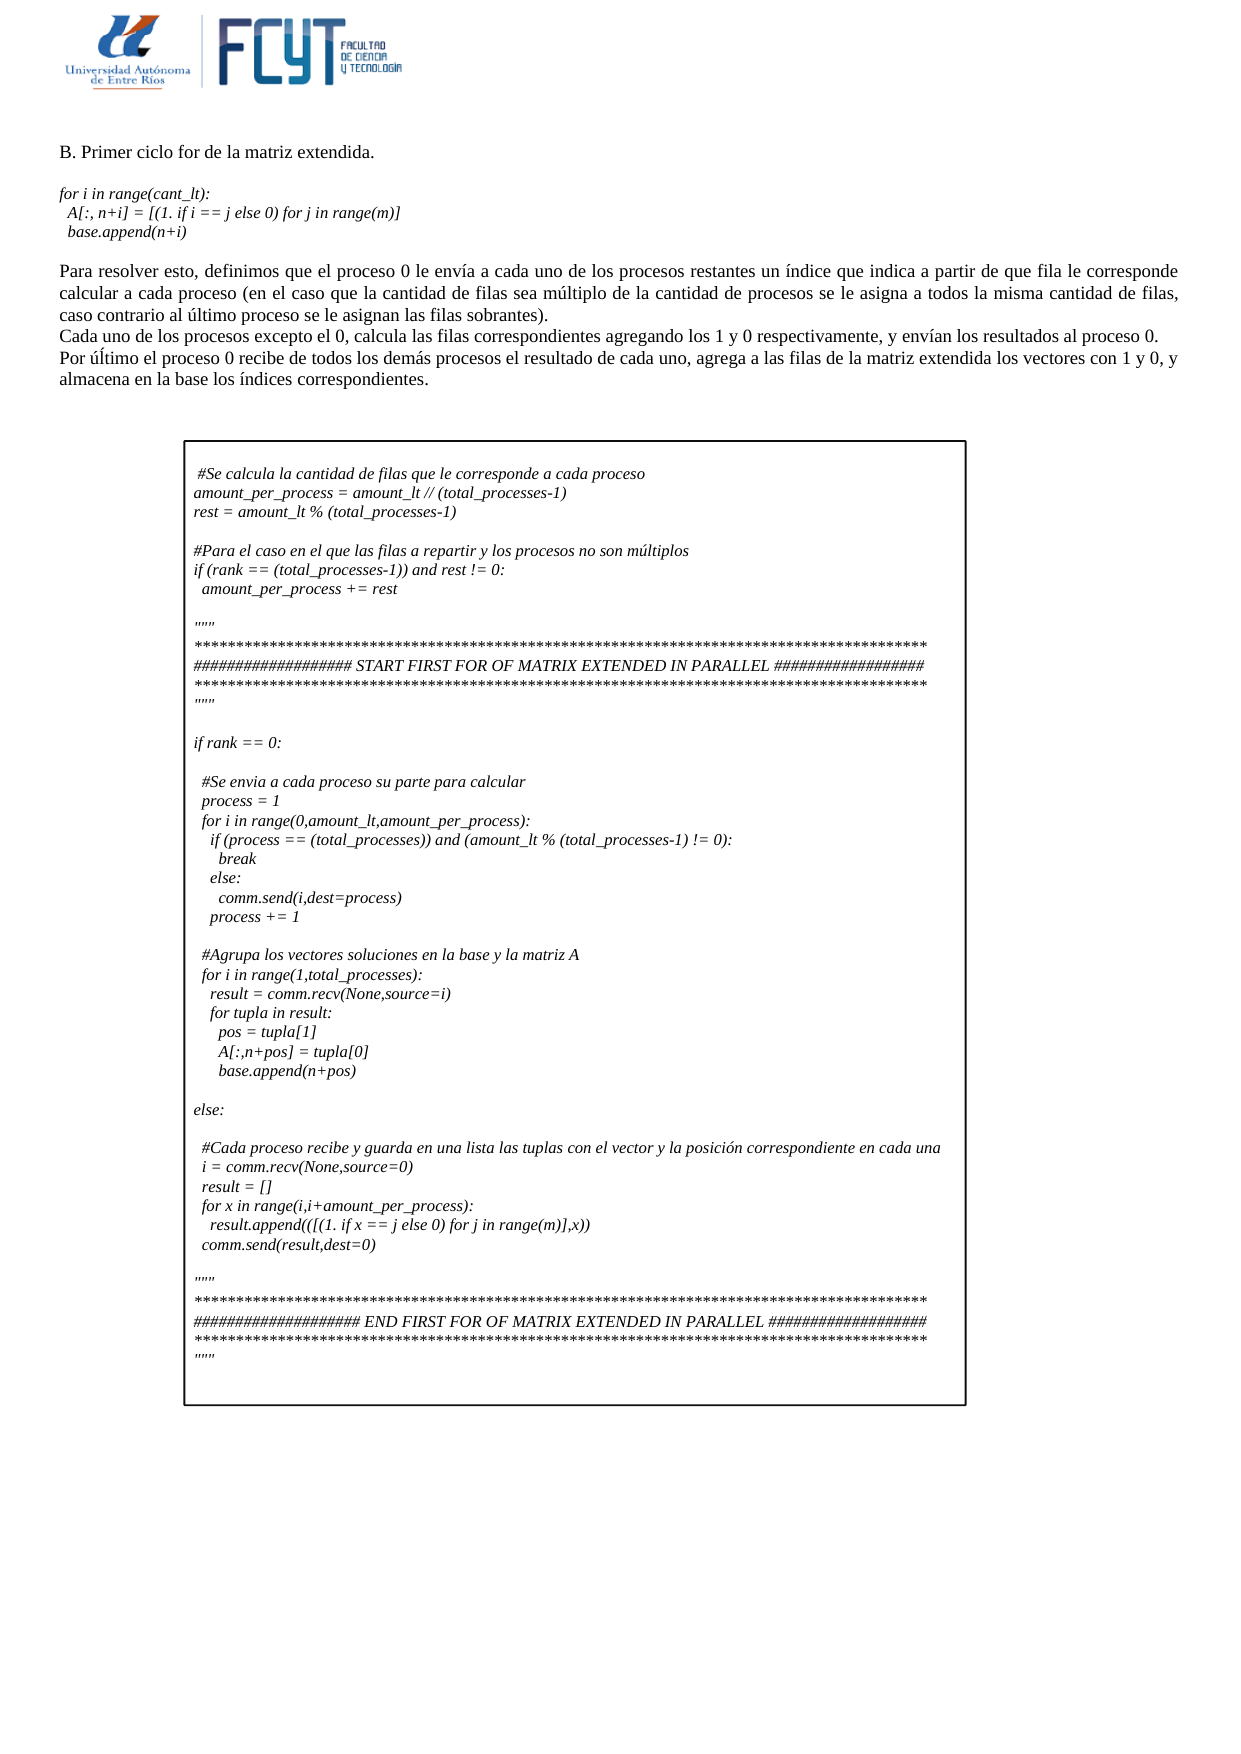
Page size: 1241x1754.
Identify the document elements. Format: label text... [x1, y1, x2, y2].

text Cada uno de los procesos excepto el 0, calcula las filas correspondientes agregando los 1 y 0 respectivamente, y envían los resultados al proceso 0. [59, 325, 1181, 347]
text Para resolver esto, definimos que el proceso 0 le envía a cada uno de los procesos restantes un índice que indica a partir de que fila le corresponde calcular a cada proceso (en el caso que la cantidad de filas sea múltiplo de la cantidad de procesos se le asigna a todos la misma cantidad de filas, caso contrario al último proceso se le asignan las filas sobrantes). [59, 260, 1181, 325]
text for i in range(cant_lt): [59, 184, 1181, 203]
text A[:, n+i] = [(1. if i == j else 0) for j in range(m)] [59, 203, 1181, 222]
text Por úĺtimo el proceso 0 recibe de todos los demás procesos el resultado de cada uno, agrega a las filas de la matriz extendida los vectores con 1 y 0, y almacena en la base los índices correspondientes. [59, 347, 1181, 390]
text base.append(n+i) [59, 222, 1181, 241]
picture [59, 10, 409, 100]
text B. Primer ciclo for de la matriz extendida. [59, 141, 1181, 162]
